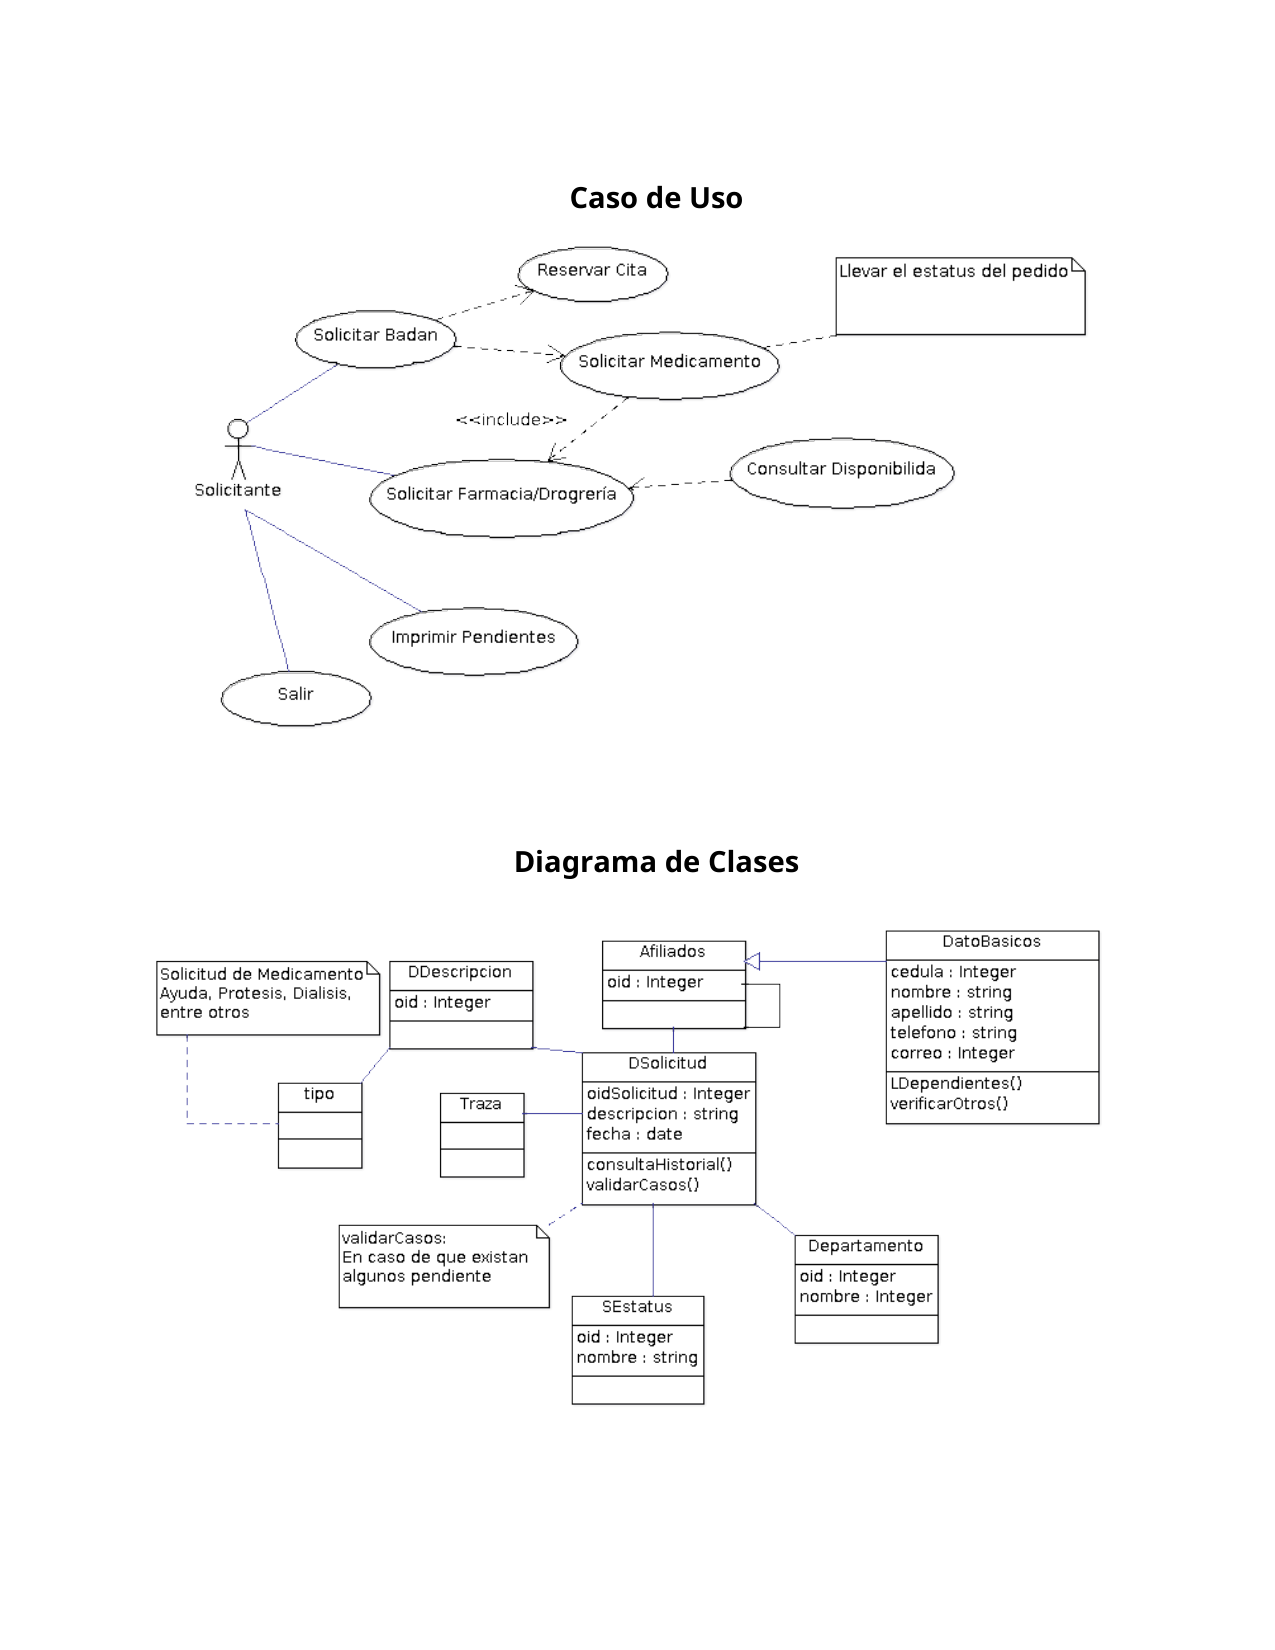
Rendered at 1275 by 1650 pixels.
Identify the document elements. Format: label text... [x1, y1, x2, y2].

picture [136, 900, 1139, 1434]
text Caso de Uso [156, 177, 1157, 217]
picture [136, 236, 1139, 822]
text Diagrama de Clases [156, 237, 1157, 881]
